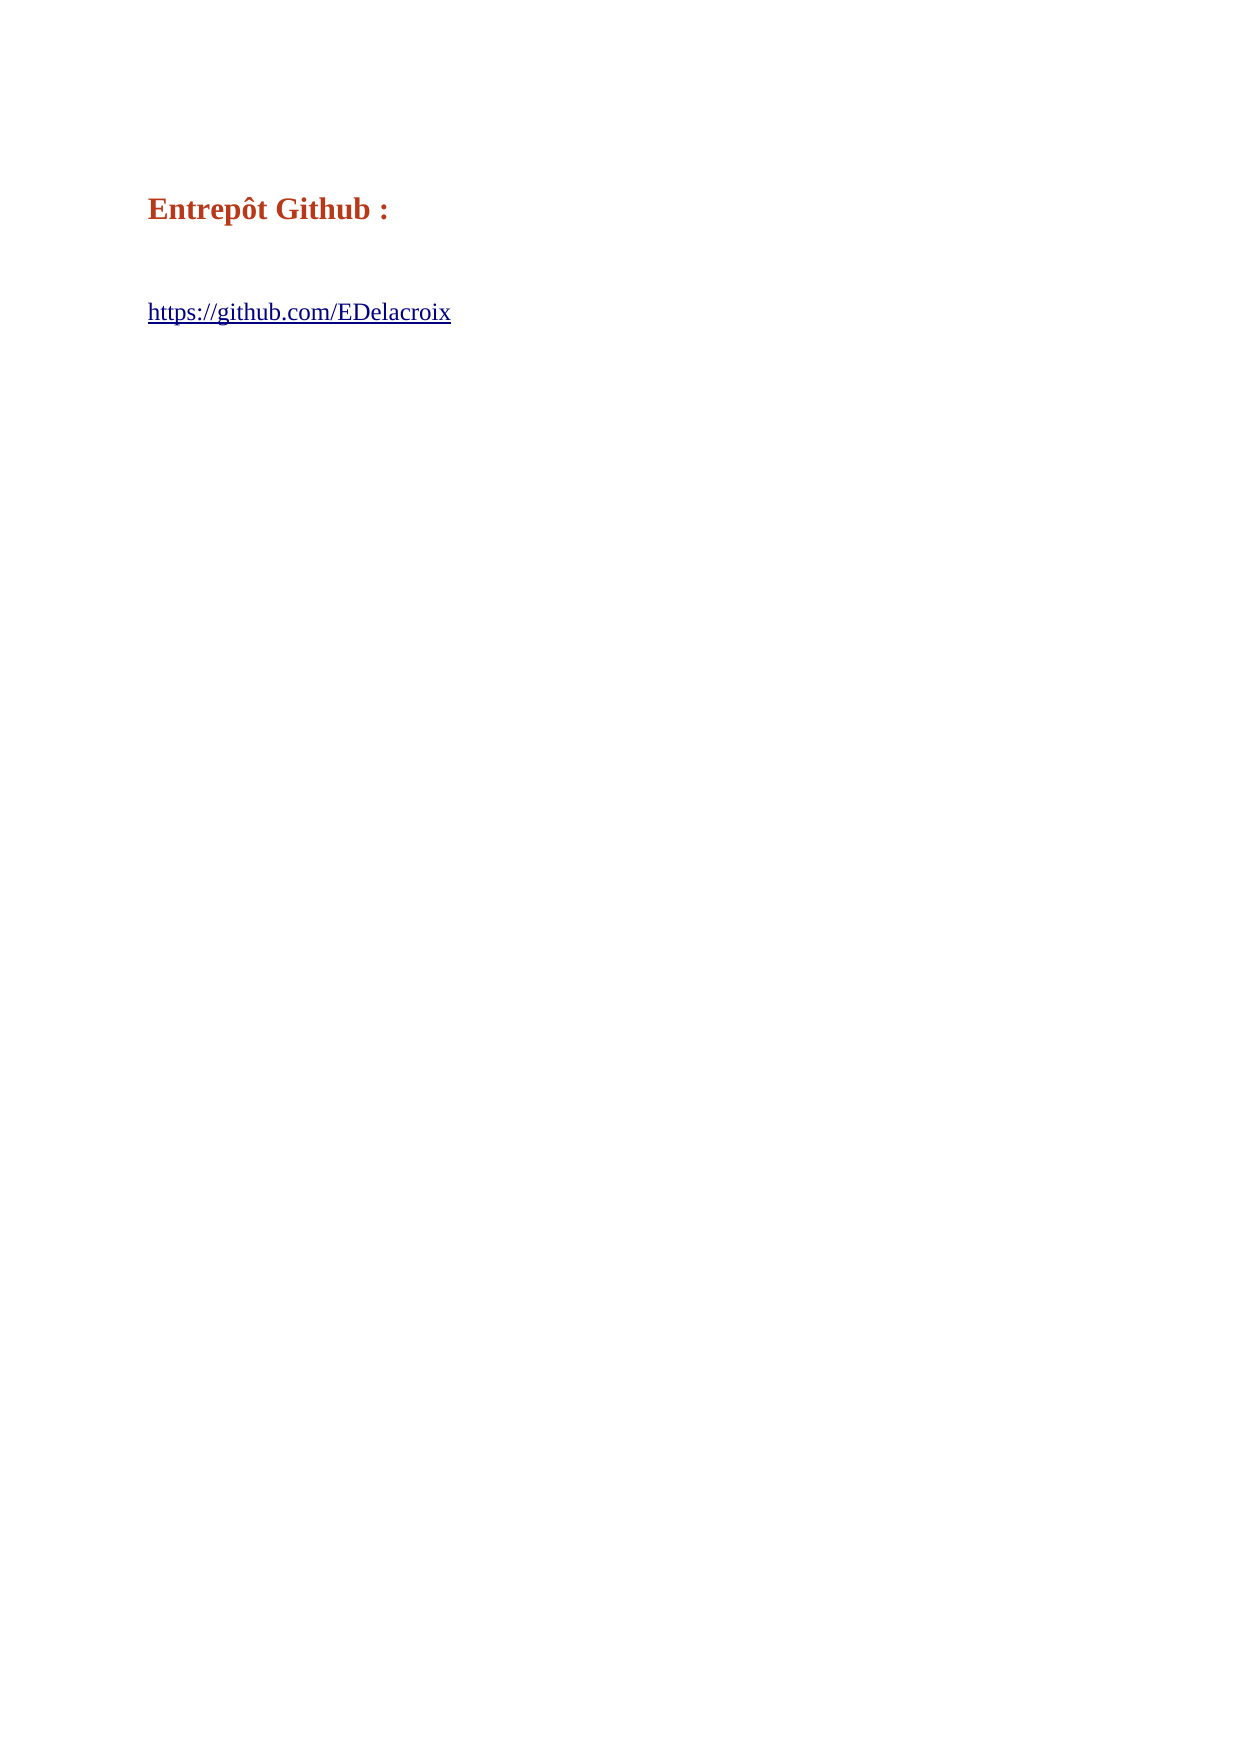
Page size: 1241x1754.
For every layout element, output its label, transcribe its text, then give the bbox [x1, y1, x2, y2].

subtitle Entrepôt Github : [148, 190, 1093, 226]
text https://github.com/EDelacroix [148, 297, 1093, 326]
